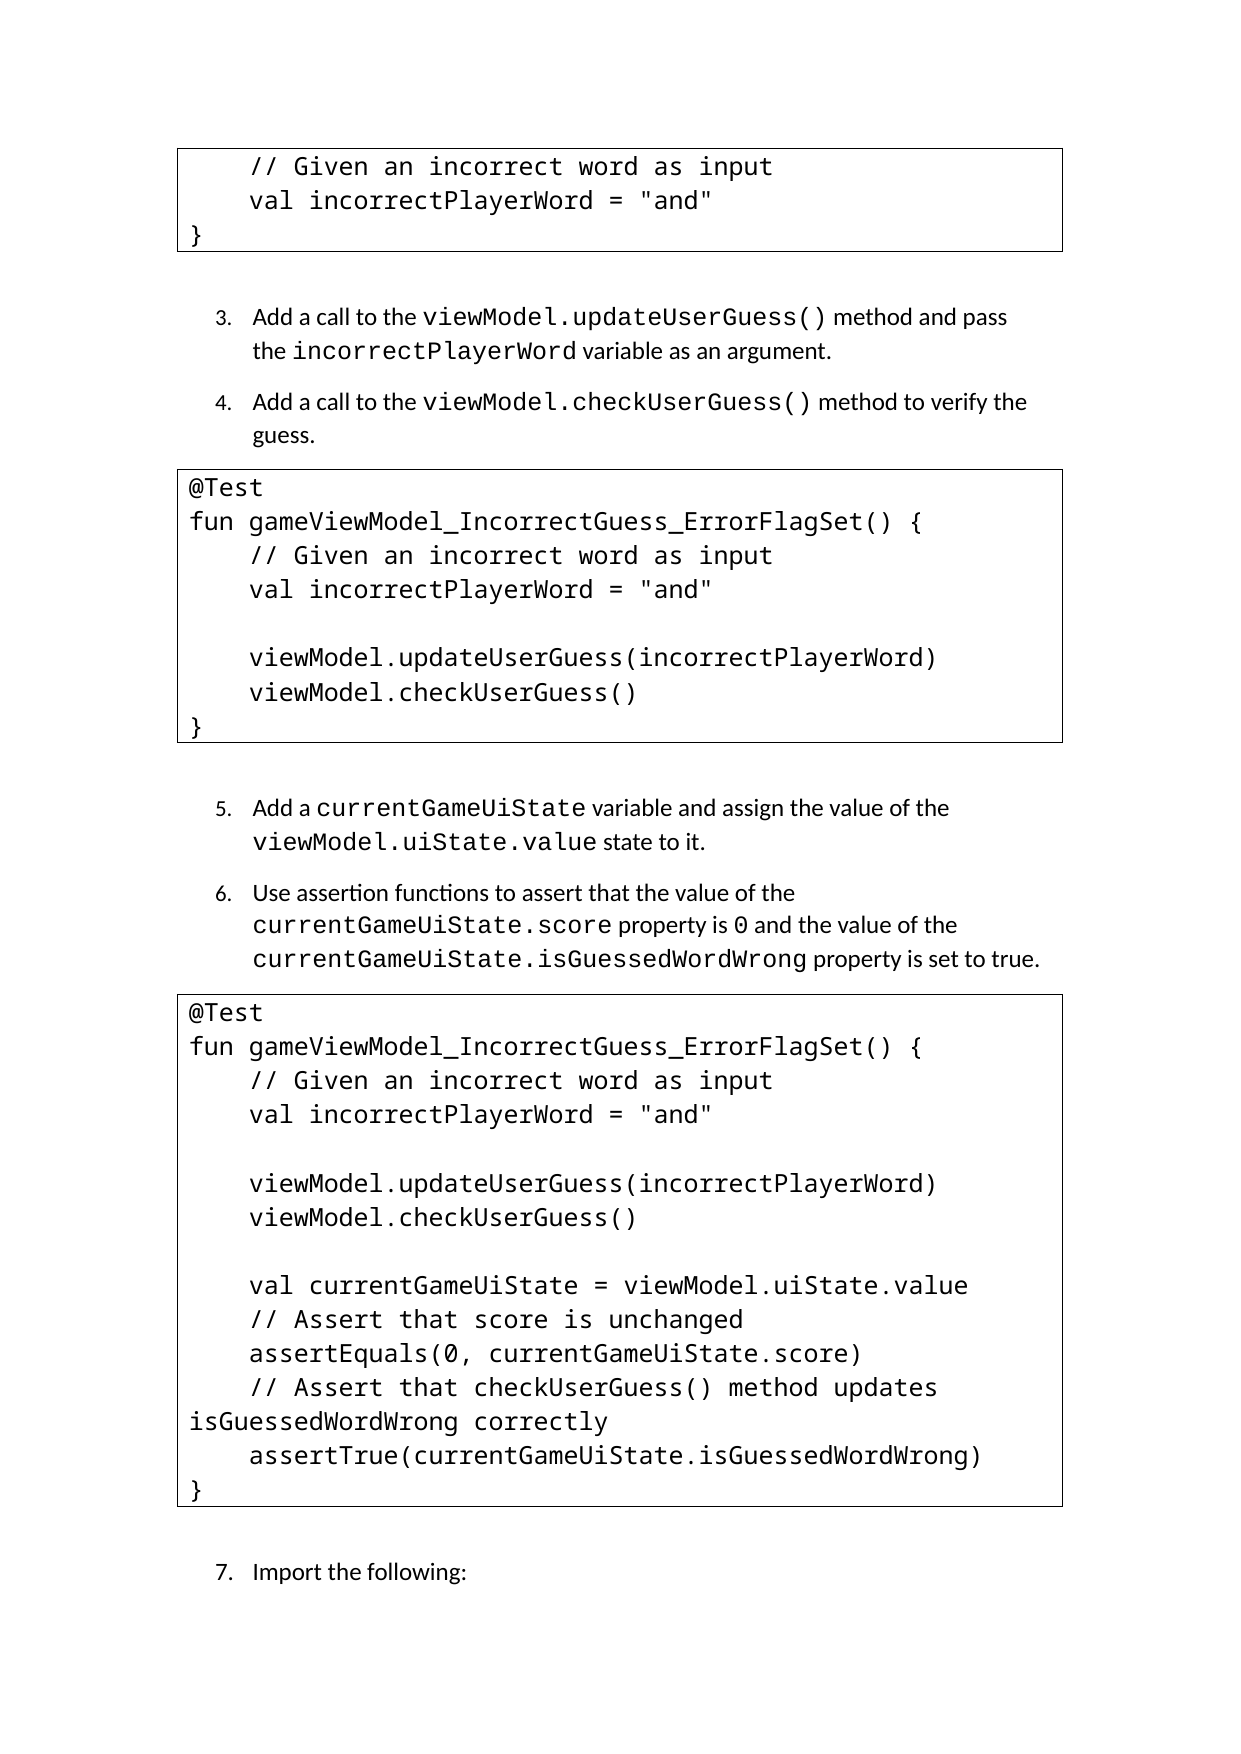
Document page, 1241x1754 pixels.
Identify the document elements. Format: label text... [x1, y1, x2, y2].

list Add a call to the viewModel.checkUserGuess() method to verify the guess. [215, 386, 1063, 450]
table_header @Test fun gameViewModel_IncorrectGuess_ErrorFlagSet() { // Given an incorrect word as input val incorrectPlayerWord = "and" viewModel.updateUserGuess(incorrectPlayerWord) viewModel.checkUserGuess() val currentGameUiState = viewModel.uiState.value // Assert that score is unchanged assertEquals(0, currentGameUiState.score) // Assert that checkUserGuess() method updates isGuessedWordWrong correctly assertTrue(currentGameUiState.isGuessedWordWrong) } [178, 995, 1062, 1506]
table_header @Test fun gameViewModel_IncorrectGuess_ErrorFlagSet() { // Given an incorrect word as input val incorrectPlayerWord = "and" viewModel.updateUserGuess(incorrectPlayerWord) viewModel.checkUserGuess() } [178, 470, 1062, 742]
table_header // Given an incorrect word as input val incorrectPlayerWord = "and" } [178, 149, 1062, 251]
list Add a call to the viewModel.updateUserGuess() method and pass the incorrectPlayerWord variable as an argument. [215, 301, 1063, 367]
list Add a currentGameUiState variable and assign the value of the viewModel.uiState.value state to it. [215, 793, 1063, 858]
list Use assertion functions to assert that the value of the currentGameUiState.score property is 0 and the value of the currentGameUiState.isGuessedWordWrong property is set to true. [215, 877, 1063, 975]
list Import the following: [215, 1556, 1063, 1587]
